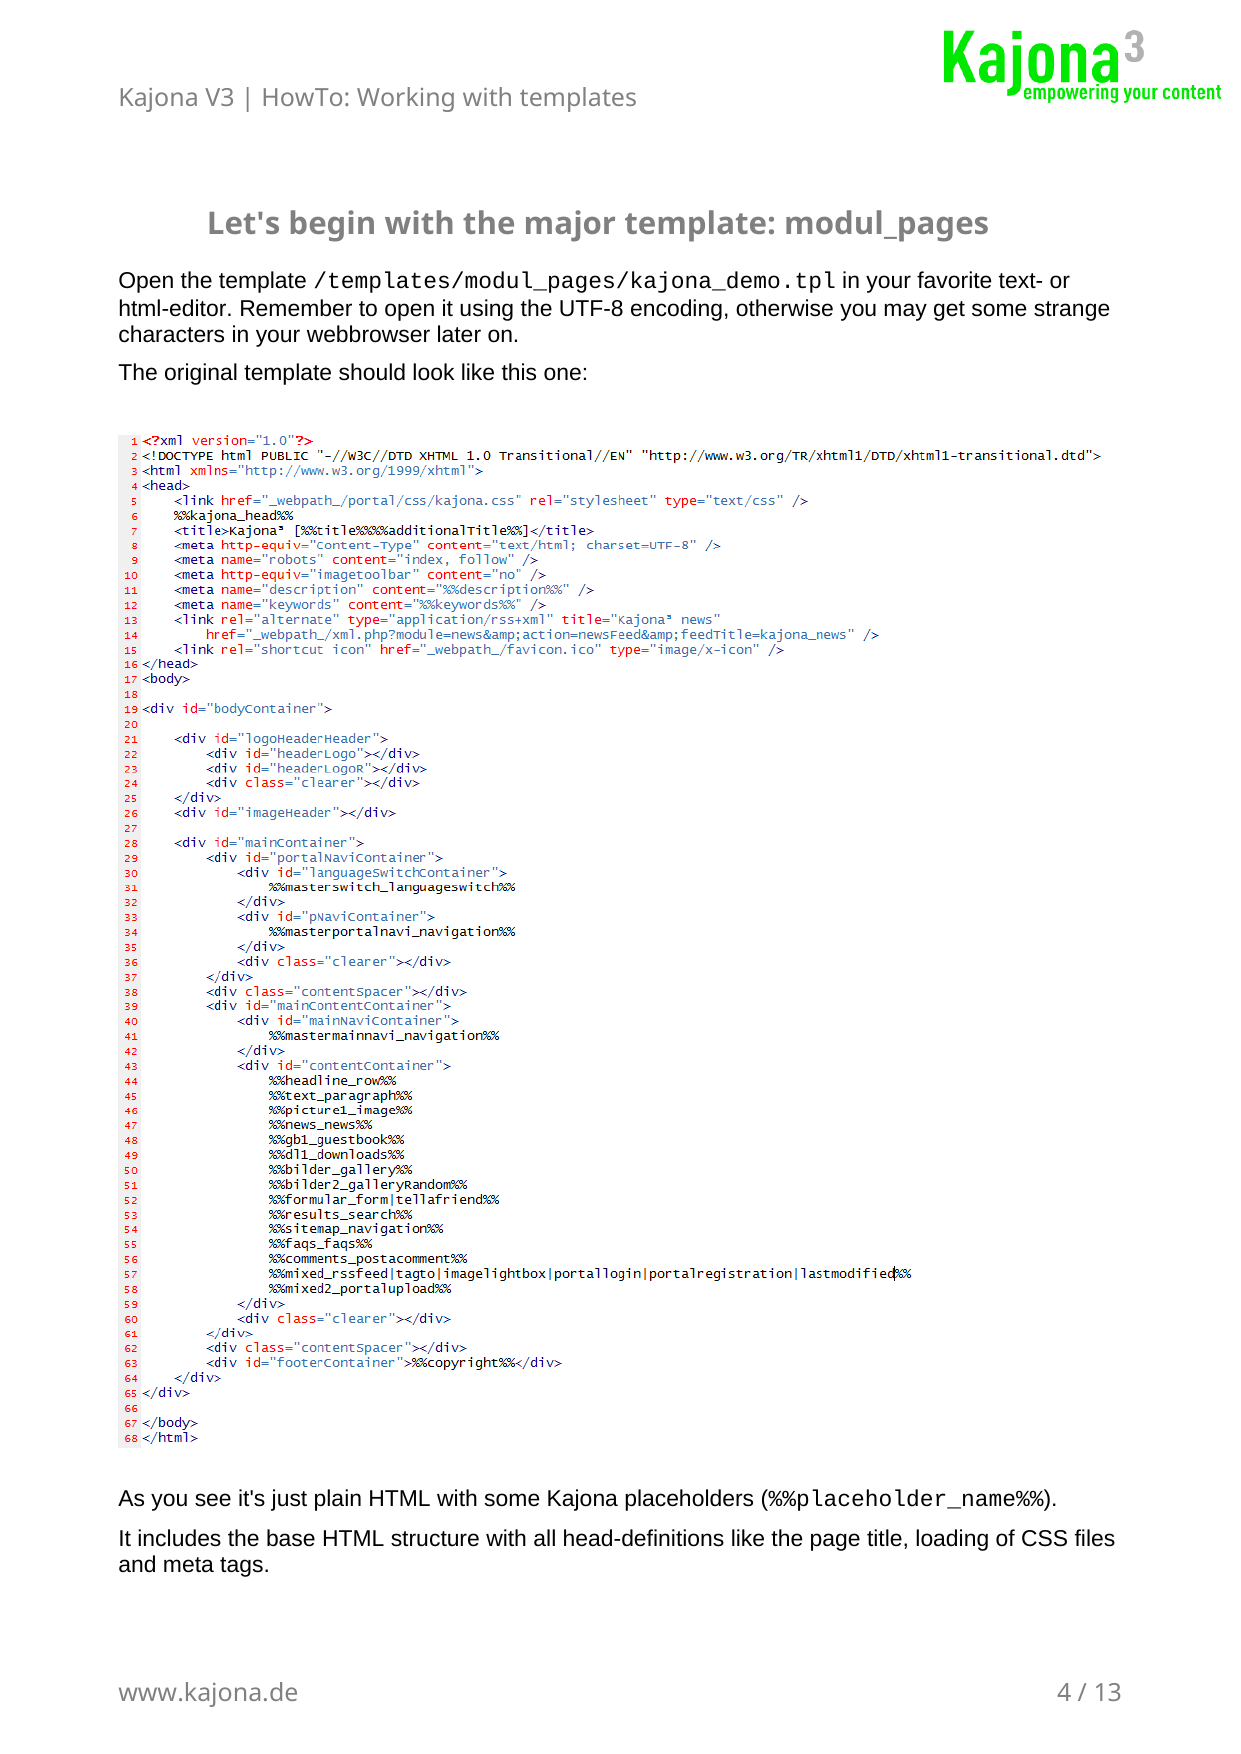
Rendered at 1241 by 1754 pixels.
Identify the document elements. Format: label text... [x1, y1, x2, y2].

text It includes the base HTML structure with all head-definitions like the page title, loading of CSS files and meta tags. [118, 1526, 1122, 1577]
text Open the template /templates/modul_pages/kajona_demo.tpl in your favorite text- or html-editor. Remember to open it using the UTF-8 encoding, otherwise you may get some strange characters in your webbrowser later on. [118, 268, 1122, 347]
text The original template should look like this one: [118, 359, 1122, 385]
subtitle Let's begin with the major template: modul_pages [118, 201, 1122, 244]
picture [118, 435, 1122, 1448]
text As you see it's just plain HTML with some Kajona placeholders (%%placeholder_name%%). [118, 1486, 1122, 1513]
picture [944, 30, 1221, 103]
